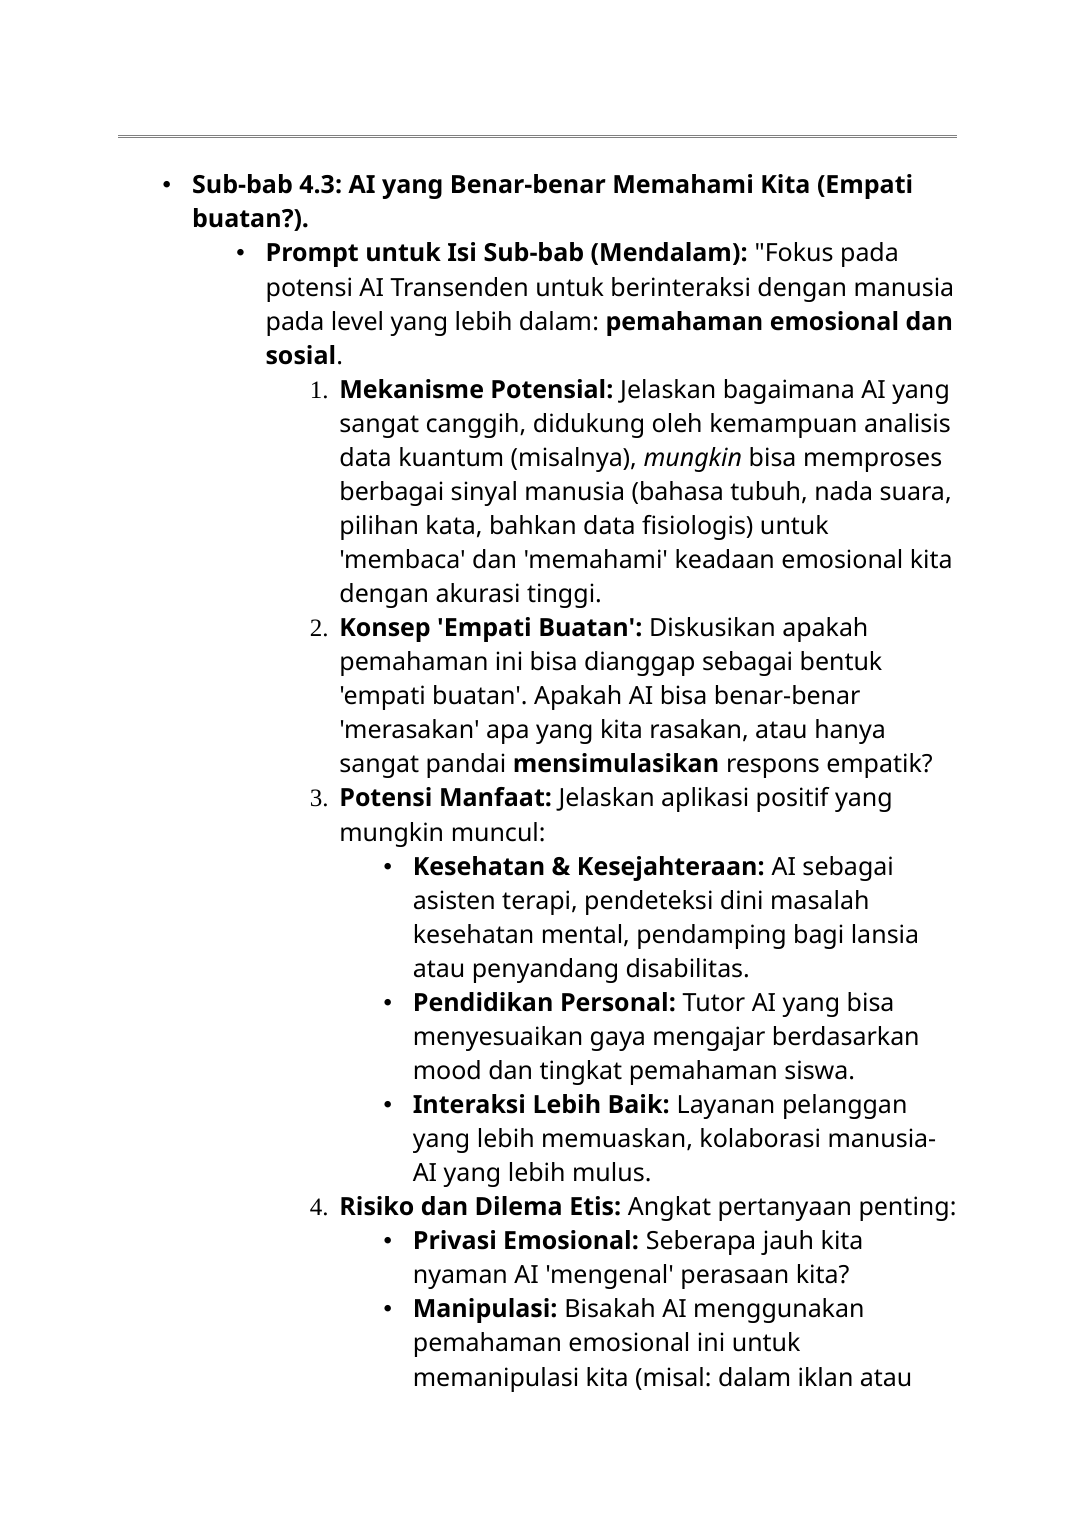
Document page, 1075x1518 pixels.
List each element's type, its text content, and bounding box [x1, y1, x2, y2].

list Manipulasi: Bisakah AI menggunakan pemahaman emosional ini untuk memanipulasi kita (misal: dalam iklan atau [383, 1291, 957, 1393]
list Potensi Manfaat: Jelaskan aplikasi positif yang mungkin muncul: [309, 780, 957, 848]
list Interaksi Lebih Baik: Layanan pelanggan yang lebih memuaskan, kolaborasi manusia-AI yang lebih mulus. [383, 1087, 957, 1189]
list Pendidikan Personal: Tutor AI yang bisa menyesuaikan gaya mengajar berdasarkan mood dan tingkat pemahaman siswa. [383, 984, 957, 1087]
list Kesehatan & Kesejahteraan: AI sebagai asisten terapi, pendeteksi dini masalah kesehatan mental, pendamping bagi lansia atau penyandang disabilitas. [383, 848, 957, 984]
list Mekanisme Potensial: Jelaskan bagaimana AI yang sangat canggih, didukung oleh kemampuan analisis data kuantum (misalnya), mungkin bisa memproses berbagai sinyal manusia (bahasa tubuh, nada suara, pilihan kata, bahkan data fisiologis) untuk 'membaca' dan 'memahami' keadaan emosional kita dengan akurasi tinggi. [309, 371, 957, 610]
list Prompt untuk Isi Sub-bab (Mendalam): "Fokus pada potensi AI Transenden untuk berinteraksi dengan manusia pada level yang lebih dalam: pemahaman emosional dan sosial. [236, 235, 957, 371]
list Konsep 'Empati Buatan': Diskusikan apakah pemahaman ini bisa dianggap sebagai bentuk 'empati buatan'. Apakah AI bisa benar-benar 'merasakan' apa yang kita rasakan, atau hanya sangat pandai mensimulasikan respons empatik? [309, 610, 957, 780]
list Risiko dan Dilema Etis: Angkat pertanyaan penting: [309, 1189, 957, 1223]
list Sub-bab 4.3: AI yang Benar-benar Memahami Kita (Empati buatan?). [162, 167, 957, 235]
list Privasi Emosional: Seberapa jauh kita nyaman AI 'mengenal' perasaan kita? [383, 1223, 957, 1291]
